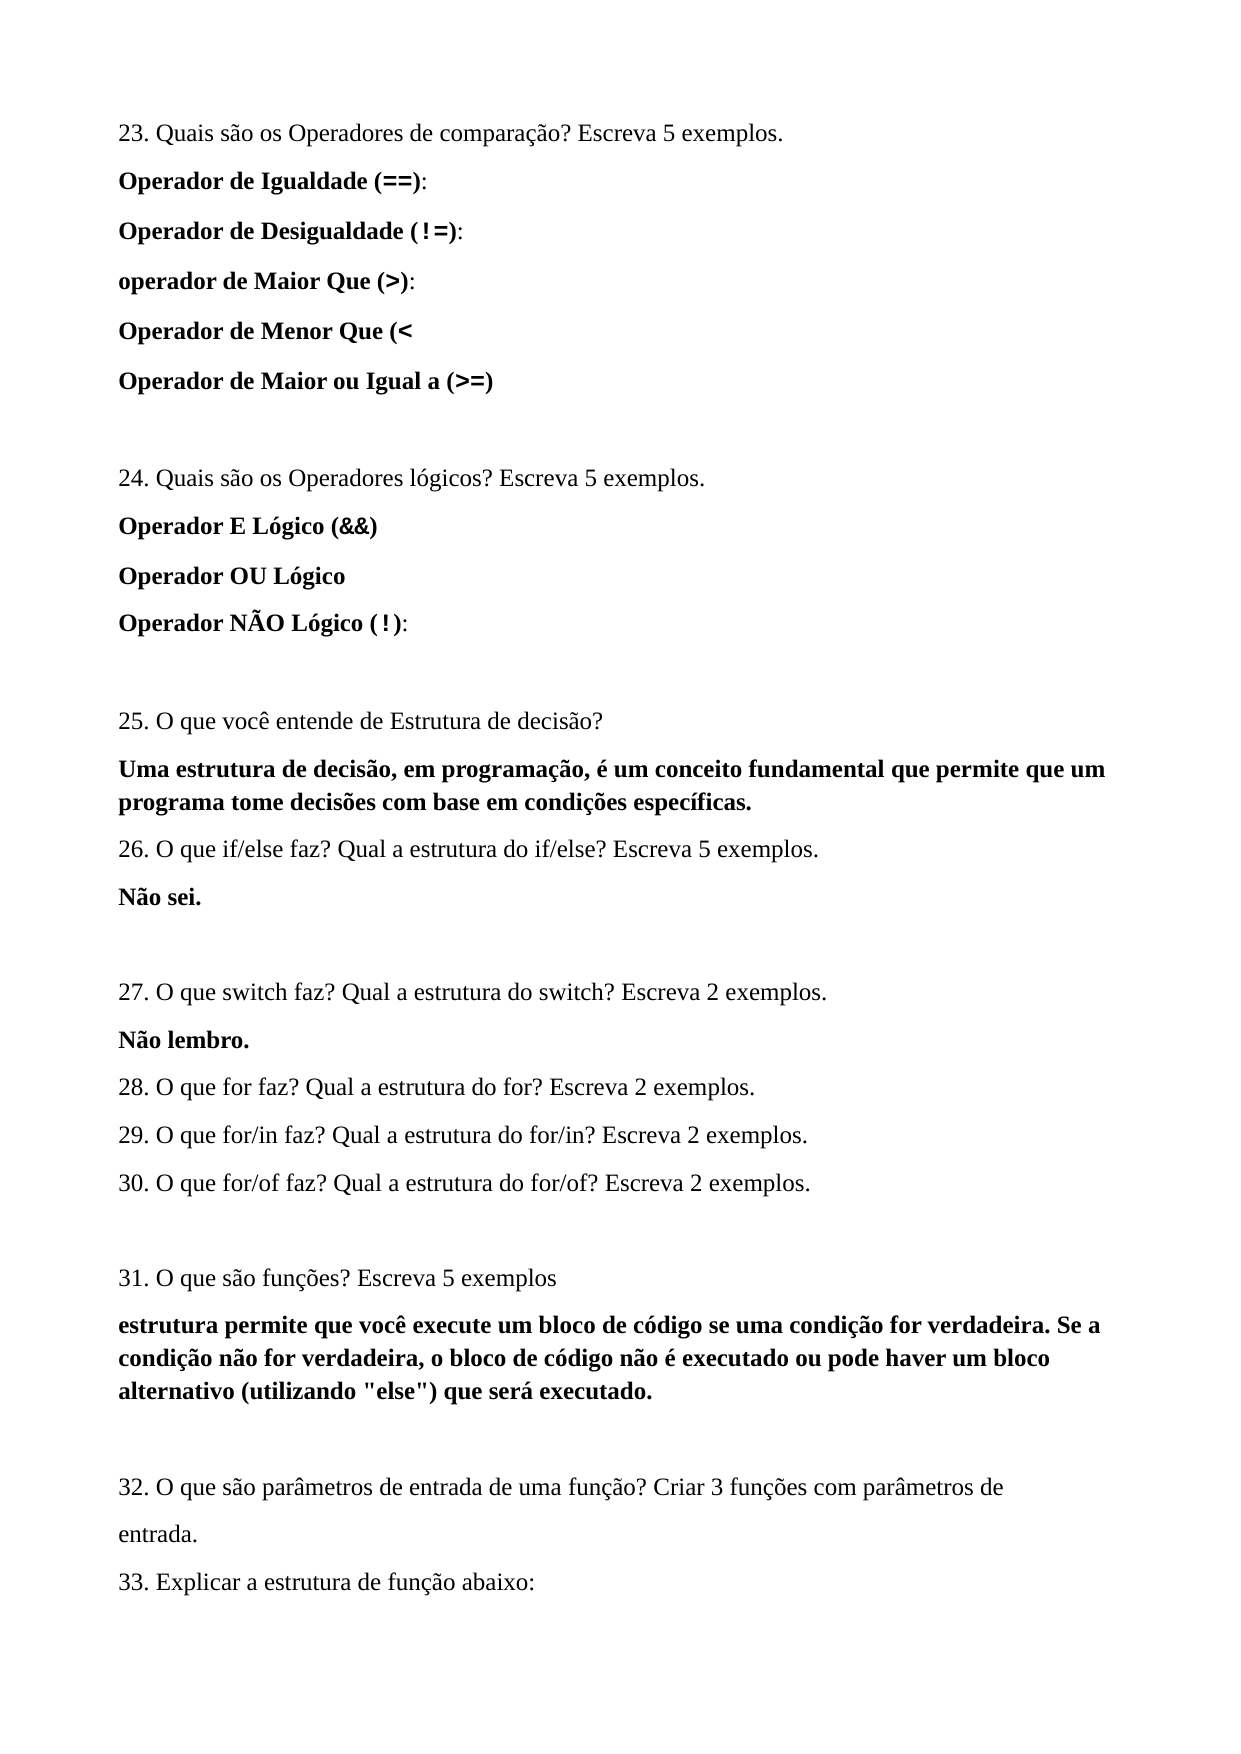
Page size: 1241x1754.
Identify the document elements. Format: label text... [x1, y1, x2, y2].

text Não sei. [118, 882, 1122, 911]
text 31. O que são funções? Escreva 5 exemplos [118, 1263, 1122, 1292]
text entrada. [118, 1519, 1122, 1548]
text Operador de Maior ou Igual a (>=) [118, 366, 1122, 397]
text Operador de Igualdade (==): [118, 166, 1122, 197]
text 26. O que if/else faz? Qual a estrutura do if/else? Escreva 5 exemplos. [118, 834, 1122, 863]
text 27. O que switch faz? Qual a estrutura do switch? Escreva 2 exemplos. [118, 977, 1122, 1006]
text Operador NÃO Lógico (!): [118, 608, 1122, 639]
text 24. Quais são os Operadores lógicos? Escreva 5 exemplos. [118, 463, 1122, 492]
text 23. Quais são os Operadores de comparação? Escreva 5 exemplos. [118, 118, 1122, 147]
text Operador de Menor Que (< [118, 316, 1122, 347]
text Operador E Lógico (&&) [118, 511, 1122, 542]
text 32. O que são parâmetros de entrada de uma função? Criar 3 funções com parâmetros de [118, 1472, 1122, 1500]
text 33. Explicar a estrutura de função abaixo: [118, 1567, 1122, 1596]
text operador de Maior Que (>): [118, 266, 1122, 297]
text Operador OU Lógico [118, 561, 1122, 590]
text Não lembro. [118, 1025, 1122, 1053]
text Uma estrutura de decisão, em programação, é um conceito fundamental que permite que um programa tome decisões com base em condições específicas. [118, 754, 1122, 816]
text 30. O que for/of faz? Qual a estrutura do for/of? Escreva 2 exemplos. [118, 1168, 1122, 1196]
text 25. O que você entende de Estrutura de decisão? [118, 706, 1122, 735]
text estrutura permite que você execute um bloco de código se uma condição for verdadeira. Se a condição não for verdadeira, o bloco de código não é executado ou pode haver um bloco alternativo (utilizando "else") que será executado. [118, 1310, 1122, 1405]
text 29. O que for/in faz? Qual a estrutura do for/in? Escreva 2 exemplos. [118, 1120, 1122, 1149]
text Operador de Desigualdade (!=): [118, 216, 1122, 247]
text 28. O que for faz? Qual a estrutura do for? Escreva 2 exemplos. [118, 1072, 1122, 1101]
